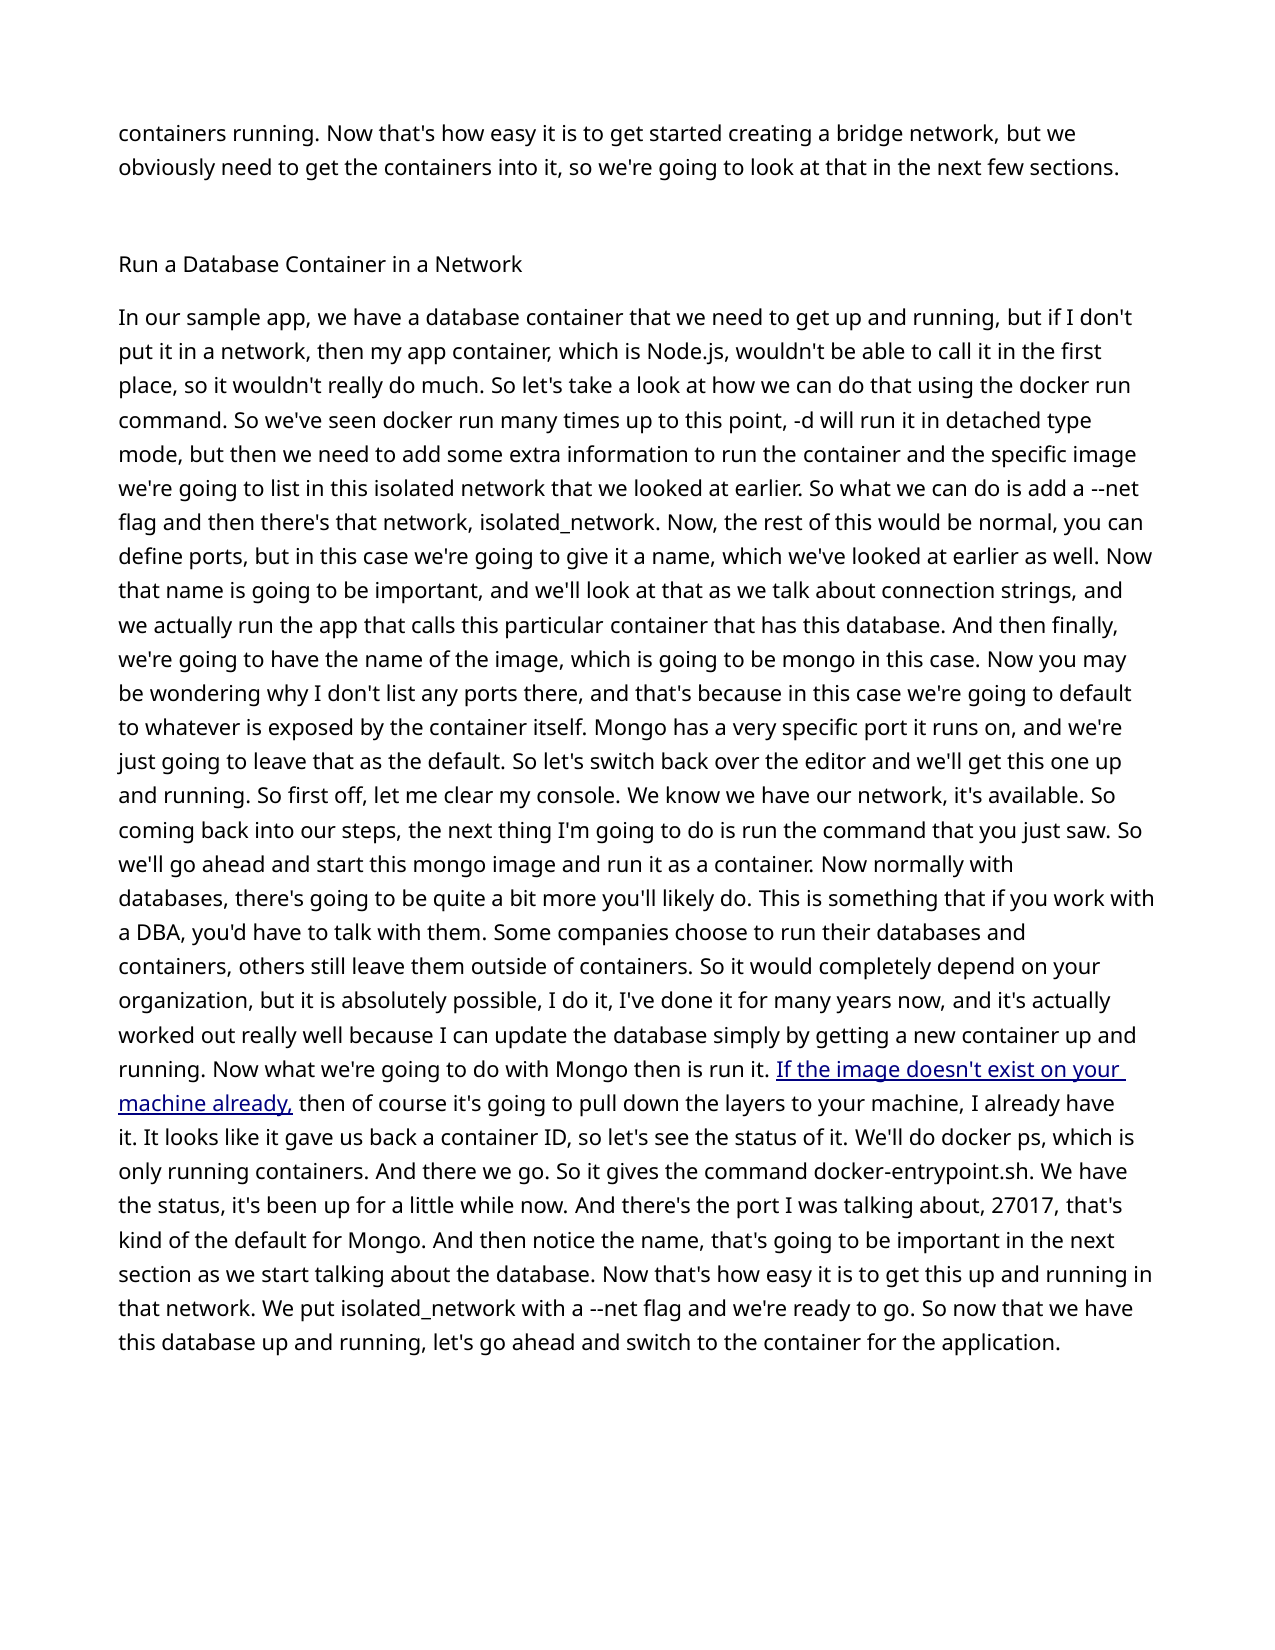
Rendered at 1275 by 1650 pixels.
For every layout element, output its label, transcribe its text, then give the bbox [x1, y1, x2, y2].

text containers running. Now that's how easy it is to get started creating a bridge network, but we obviously need to get the containers into it, so we're going to look at that in the next few sections. [118, 118, 1157, 182]
subtitle Run a Database Container in a Network [118, 249, 1157, 279]
text In our sample app, we have a database container that we need to get up and running, but if I don't put it in a network, then my app container, which is Node.js, wouldn't be able to call it in the first place, so it wouldn't really do much. So let's take a look at how we can do that using the docker run command. So we've seen docker run many times up to this point, ‑d will run it in detached type mode, but then we need to add some extra information to run the container and the specific image we're going to list in this isolated network that we looked at earlier. So what we can do is add a ‑‑net flag and then there's that network, isolated_network. Now, the rest of this would be normal, you can define ports, but in this case we're going to give it a name, which we've looked at earlier as well. Now that name is going to be important, and we'll look at that as we talk about connection strings, and we actually run the app that calls this particular container that has this database. And then finally, we're going to have the name of the image, which is going to be mongo in this case. Now you may be wondering why I don't list any ports there, and that's because in this case we're going to default to whatever is exposed by the container itself. Mongo has a very specific port it runs on, and we're just going to leave that as the default. So let's switch back over the editor and we'll get this one up and running. So first off, let me clear my console. We know we have our network, it's available. So coming back into our steps, the next thing I'm going to do is run the command that you just saw. So we'll go ahead and start this mongo image and run it as a container. Now normally with databases, there's going to be quite a bit more you'll likely do. This is something that if you work with a DBA, you'd have to talk with them. Some companies choose to run their databases and containers, others still leave them outside of containers. So it would completely depend on your organization, but it is absolutely possible, I do it, I've done it for many years now, and it's actually worked out really well because I can update the database simply by getting a new container up and running. Now what we're going to do with Mongo then is run it. If the image doesn't exist on your machine already, then of course it's going to pull down the layers to your machine, I already have it. It looks like it gave us back a container ID, so let's see the status of it. We'll do docker ps, which is only running containers. And there we go. So it gives the command docker‑entrypoint.sh. We have the status, it's been up for a little while now. And there's the port I was talking about, 27017, that's kind of the default for Mongo. And then notice the name, that's going to be important in the next section as we start talking about the database. Now that's how easy it is to get this up and running in that network. We put isolated_network with a ‑‑net flag and we're ready to go. So now that we have this database up and running, let's go ahead and switch to the container for the application. [118, 302, 1157, 1357]
